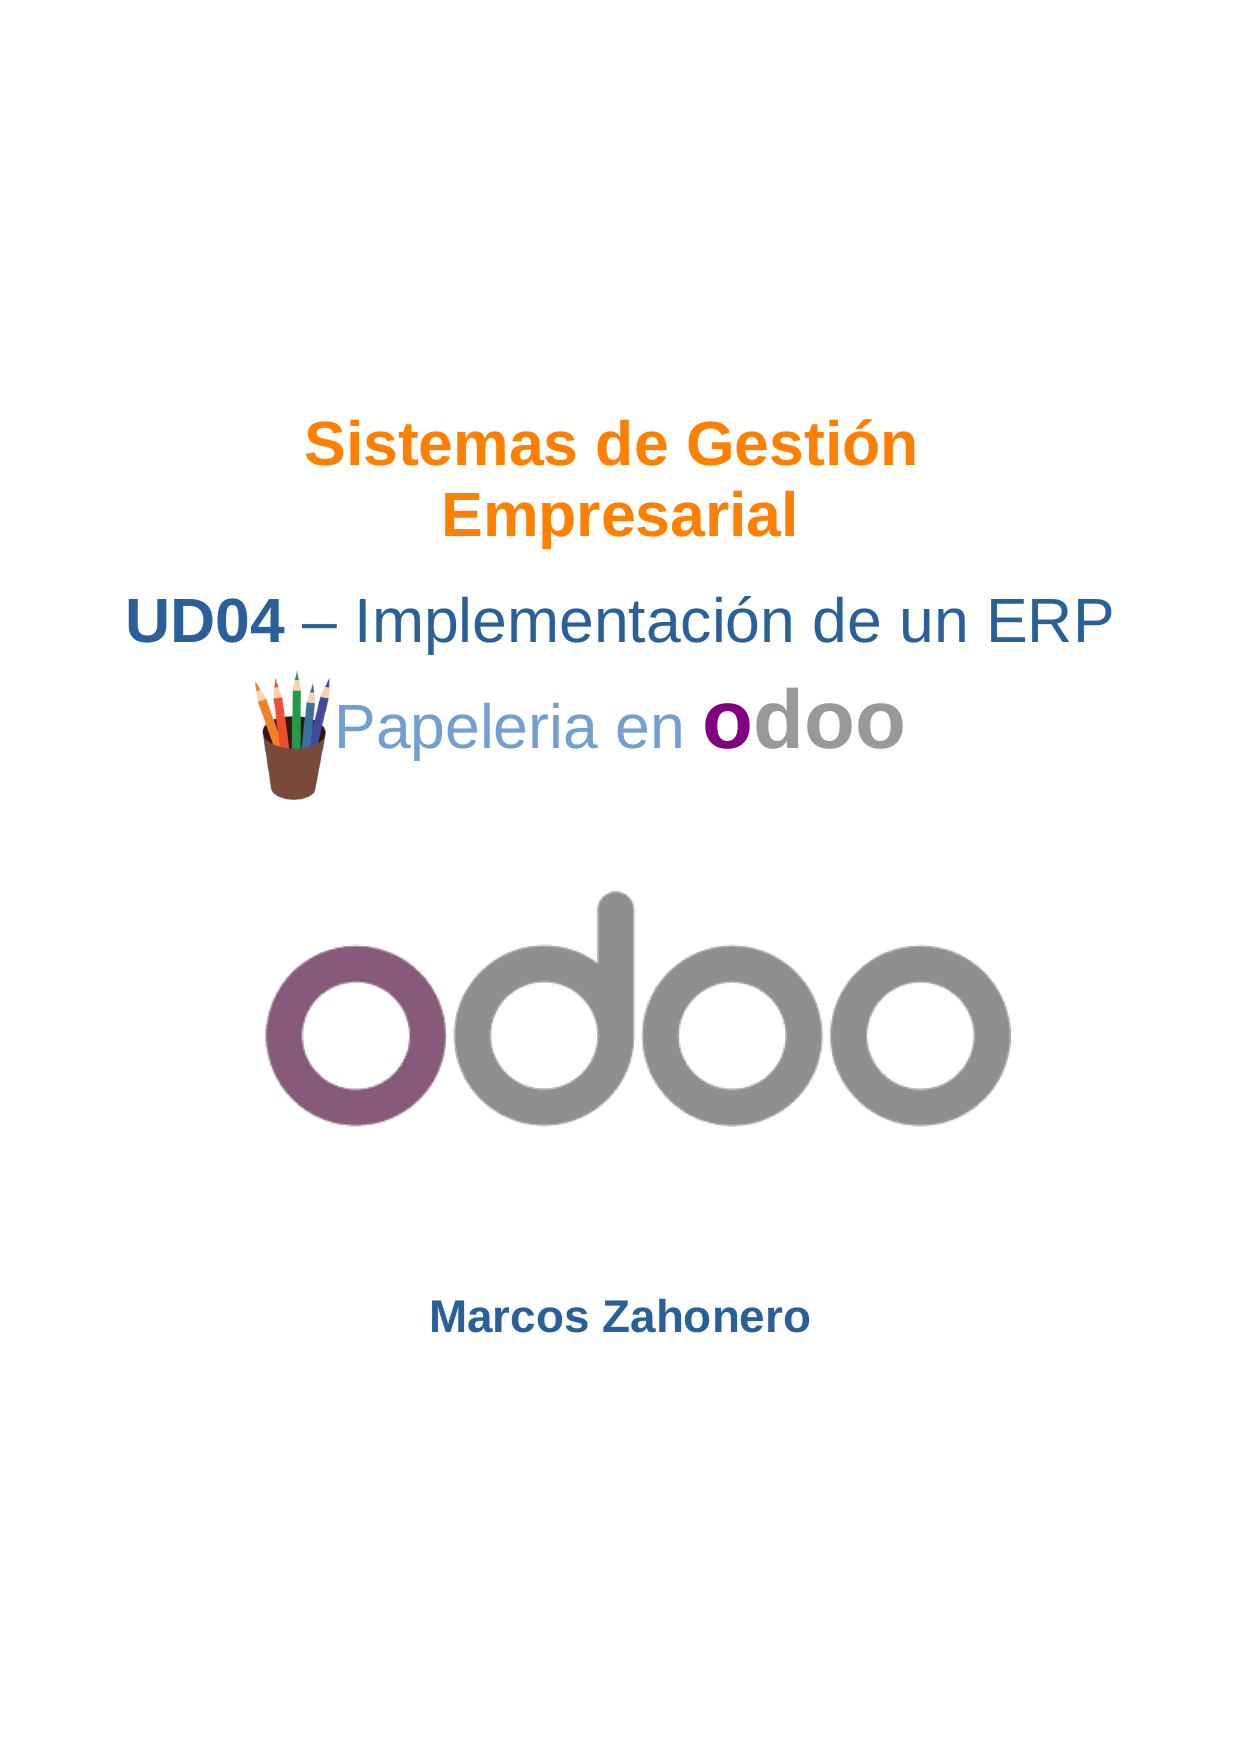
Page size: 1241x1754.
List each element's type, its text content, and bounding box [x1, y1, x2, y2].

text Papeleria en odoo [358, 670, 1122, 766]
text Marcos Zahonero [118, 1290, 1122, 1342]
text Papeleria en odoo [118, 670, 223, 766]
text UD04 – Implementación de un ERP [118, 584, 1122, 656]
text Sistemas de Gestión [118, 406, 1122, 478]
text Empresarial [118, 478, 1122, 550]
picture [217, 878, 1061, 1146]
picture [223, 668, 358, 802]
